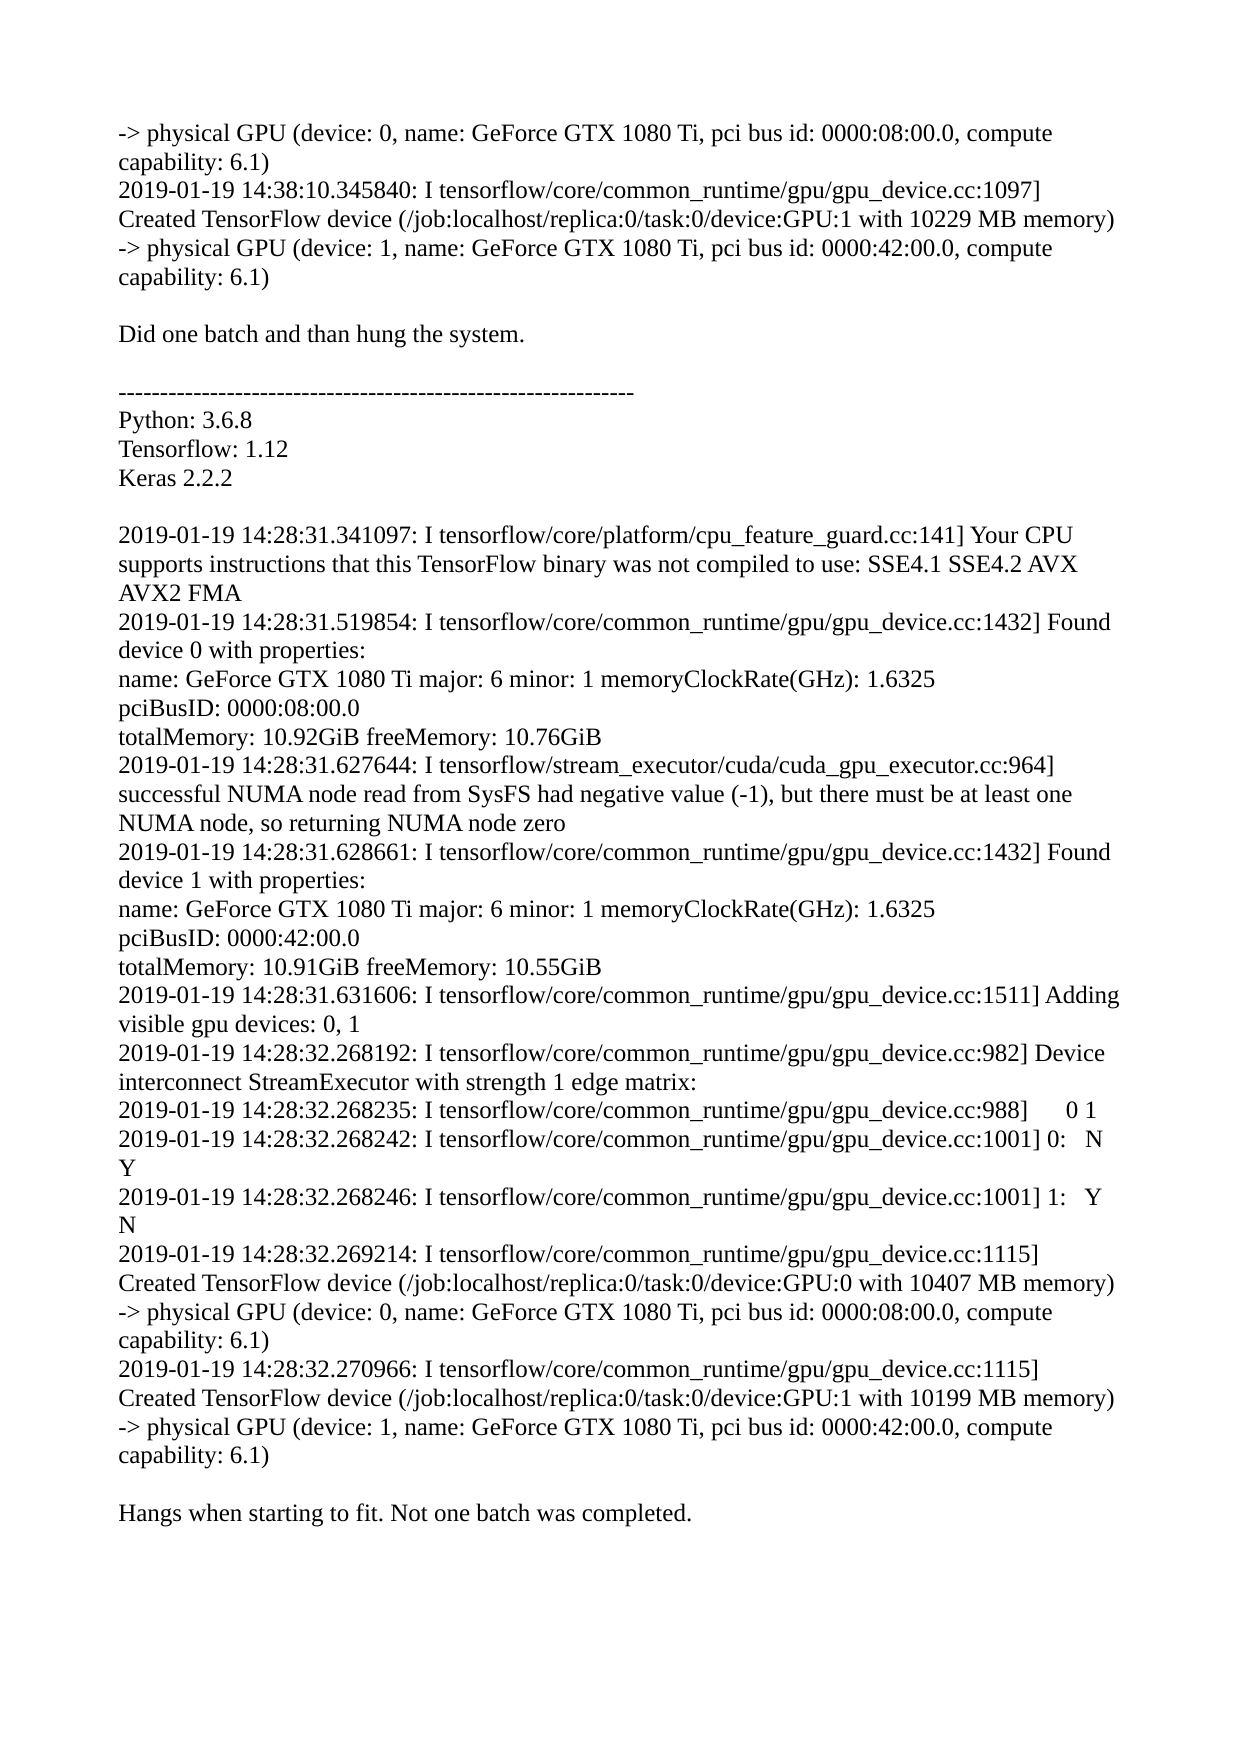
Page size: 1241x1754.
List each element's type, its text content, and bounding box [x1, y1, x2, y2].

text Did one batch and than hung the system. [118, 319, 1122, 348]
text 2019-01-19 14:28:31.341097: I tensorflow/core/platform/cpu_feature_guard.cc:141] Your CPU supports instructions that this TensorFlow binary was not compiled to use: SSE4.1 SSE4.2 AVX AVX2 FMA [118, 521, 1122, 607]
text 2019-01-19 14:28:32.270966: I tensorflow/core/common_runtime/gpu/gpu_device.cc:1115] Created TensorFlow device (/job:localhost/replica:0/task:0/device:GPU:1 with 10199 MB memory) -> physical GPU (device: 1, name: GeForce GTX 1080 Ti, pci bus id: 0000:42:00.0, compute capability: 6.1) [118, 1354, 1122, 1469]
text 2019-01-19 14:28:32.269214: I tensorflow/core/common_runtime/gpu/gpu_device.cc:1115] Created TensorFlow device (/job:localhost/replica:0/task:0/device:GPU:0 with 10407 MB memory) -> physical GPU (device: 0, name: GeForce GTX 1080 Ti, pci bus id: 0000:08:00.0, compute capability: 6.1) [118, 1239, 1122, 1354]
text 2019-01-19 14:28:32.268246: I tensorflow/core/common_runtime/gpu/gpu_device.cc:1001] 1: Y N [118, 1182, 1122, 1239]
text 2019-01-19 14:28:31.628661: I tensorflow/core/common_runtime/gpu/gpu_device.cc:1432] Found device 1 with properties: [118, 837, 1122, 894]
text Python: 3.6.8 [118, 406, 1122, 434]
text 2019-01-19 14:28:31.627644: I tensorflow/stream_executor/cuda/cuda_gpu_executor.cc:964] successful NUMA node read from SysFS had negative value (-1), but there must be at least one NUMA node, so returning NUMA node zero [118, 751, 1122, 837]
text 2019-01-19 14:28:31.631606: I tensorflow/core/common_runtime/gpu/gpu_device.cc:1511] Adding visible gpu devices: 0, 1 [118, 981, 1122, 1038]
text Tensorflow: 1.12 [118, 434, 1122, 463]
text name: GeForce GTX 1080 Ti major: 6 minor: 1 memoryClockRate(GHz): 1.6325 [118, 894, 1122, 923]
text 2019-01-19 14:28:32.268192: I tensorflow/core/common_runtime/gpu/gpu_device.cc:982] Device interconnect StreamExecutor with strength 1 edge matrix: [118, 1038, 1122, 1096]
text Hangs when starting to fit. Not one batch was completed. [118, 1498, 1122, 1527]
text 2019-01-19 14:28:31.519854: I tensorflow/core/common_runtime/gpu/gpu_device.cc:1432] Found device 0 with properties: [118, 607, 1122, 664]
text 2019-01-19 14:28:32.268235: I tensorflow/core/common_runtime/gpu/gpu_device.cc:988] 0 1 [118, 1096, 1122, 1124]
text pciBusID: 0000:42:00.0 [118, 923, 1122, 952]
text -> physical GPU (device: 0, name: GeForce GTX 1080 Ti, pci bus id: 0000:08:00.0, compute capability: 6.1) [118, 118, 1122, 176]
text totalMemory: 10.92GiB freeMemory: 10.76GiB [118, 722, 1122, 751]
text -------------------------------------------------------------- [118, 377, 1122, 406]
text 2019-01-19 14:38:10.345840: I tensorflow/core/common_runtime/gpu/gpu_device.cc:1097] Created TensorFlow device (/job:localhost/replica:0/task:0/device:GPU:1 with 10229 MB memory) -> physical GPU (device: 1, name: GeForce GTX 1080 Ti, pci bus id: 0000:42:00.0, compute capability: 6.1) [118, 176, 1122, 291]
text 2019-01-19 14:28:32.268242: I tensorflow/core/common_runtime/gpu/gpu_device.cc:1001] 0: N Y [118, 1124, 1122, 1182]
text Keras 2.2.2 [118, 463, 1122, 492]
text name: GeForce GTX 1080 Ti major: 6 minor: 1 memoryClockRate(GHz): 1.6325 [118, 664, 1122, 693]
text pciBusID: 0000:08:00.0 [118, 693, 1122, 722]
text totalMemory: 10.91GiB freeMemory: 10.55GiB [118, 952, 1122, 981]
